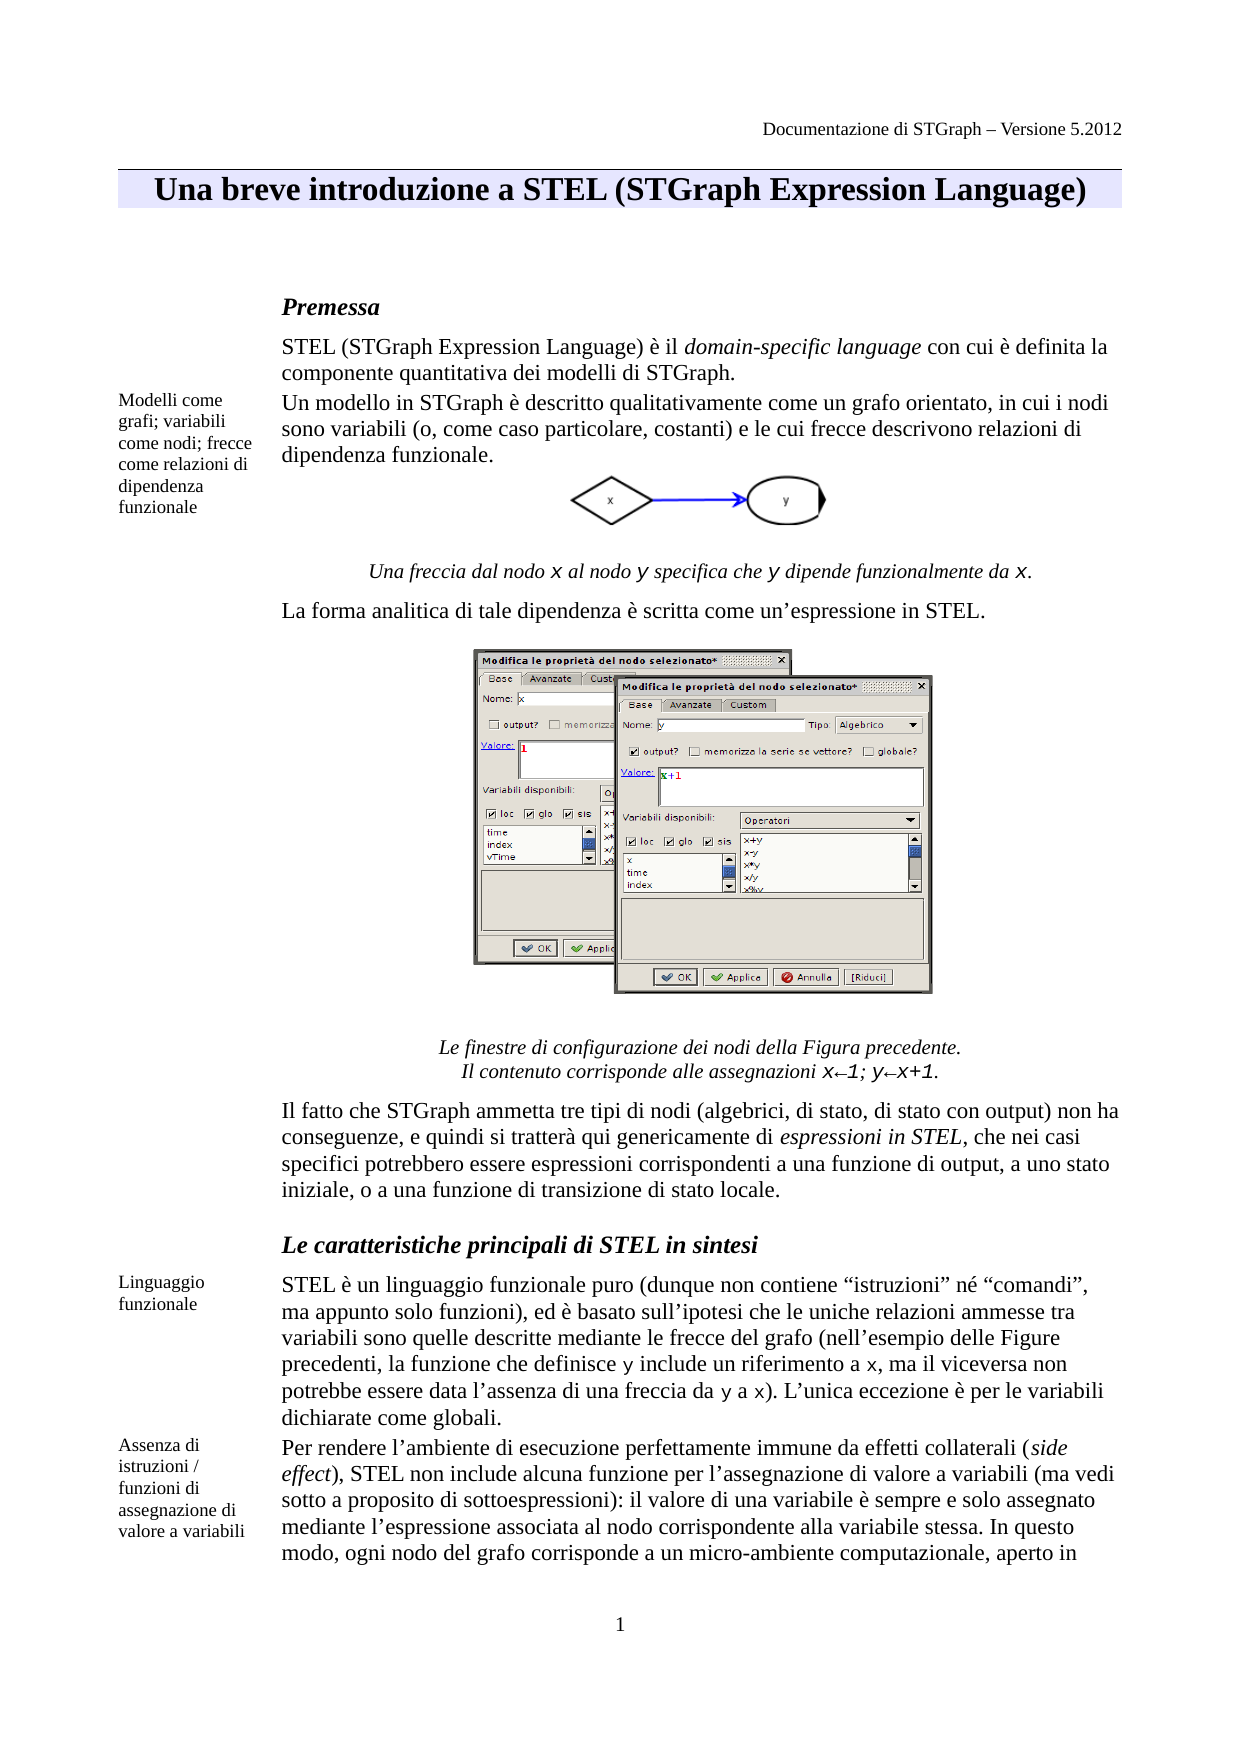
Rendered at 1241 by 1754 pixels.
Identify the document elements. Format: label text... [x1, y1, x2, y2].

table_cell Per rendere l’ambiente di esecuzione perfettamente immune da effetti collaterali (side effect), STEL non include alcuna funzione per l’assegnazione di valore a variabili (ma vedi sotto a proposito di sottoespressioni): il valore di una variabile è sempre e solo assegnato mediante l’espressione associata al nodo corrispondente alla variabile stessa. In questo modo, ogni nodo del grafo corrisponde a un micro-ambiente computazionale, aperto in [281, 1434, 1121, 1566]
table_cell [265, 389, 281, 1271]
table_cell Un modello in STGraph è descritto qualitativamente come un grafo orientato, in cui i nodi sono variabili (o, come caso particolare, costanti) e le cui frecce descrivono relazioni di dipendenza funzionale. Una freccia dal nodo x al nodo y specifica che y dipende funzionalmente da x. La forma analitica di tale dipendenza è scritta come un’espressione in STEL. Le finestre di configurazione dei nodi della Figura precedente. Il contenuto corrisponde alle assegnazioni x←1; y←x+1. Il fatto che STGraph ammetta tre tipi di nodi (algebrici, di stato, di stato con output) non ha conseguenze, e quindi si tratterà qui genericamente di espressioni in STEL, che nei casi specifici potrebbero essere espressioni corrispondenti a una funzione di output, a uno stato iniziale, o a una funzione di transizione di stato locale. Le caratteristiche principali di STEL in sintesi [281, 389, 1121, 1271]
table_header Premessa STEL (STGraph Expression Language) è il domain-specific language con cui è definita la componente quantitativa dei modelli di STGraph. [281, 267, 1121, 388]
table_header [118, 267, 265, 388]
table_cell Assenza di istruzioni / funzioni di assegnazione di valore a variabili [118, 1434, 265, 1566]
subtitle Una breve introduzione a STEL (STGraph Expression Language) [118, 170, 1122, 208]
table_cell STEL è un linguaggio funzionale puro (dunque non contiene “istruzioni” né “comandi”, ma appunto solo funzioni), ed è basato sull’ipotesi che le uniche relazioni ammesse tra variabili sono quelle descritte mediante le frecce del grafo (nell’esempio delle Figure precedenti, la funzione che definisce y include un riferimento a x, ma il viceversa non potrebbe essere data l’assenza di una freccia da y a x). L’unica eccezione è per le variabili dichiarate come globali. [281, 1271, 1121, 1434]
picture [473, 649, 933, 994]
table_cell Linguaggio funzionale [118, 1271, 265, 1434]
table_cell Modelli come grafi; variabili come nodi; frecce come relazioni di dipendenza funzionale [118, 389, 265, 1271]
picture [566, 470, 836, 535]
table_cell [265, 1271, 281, 1434]
table_header [265, 267, 281, 388]
table_cell [265, 1434, 281, 1566]
